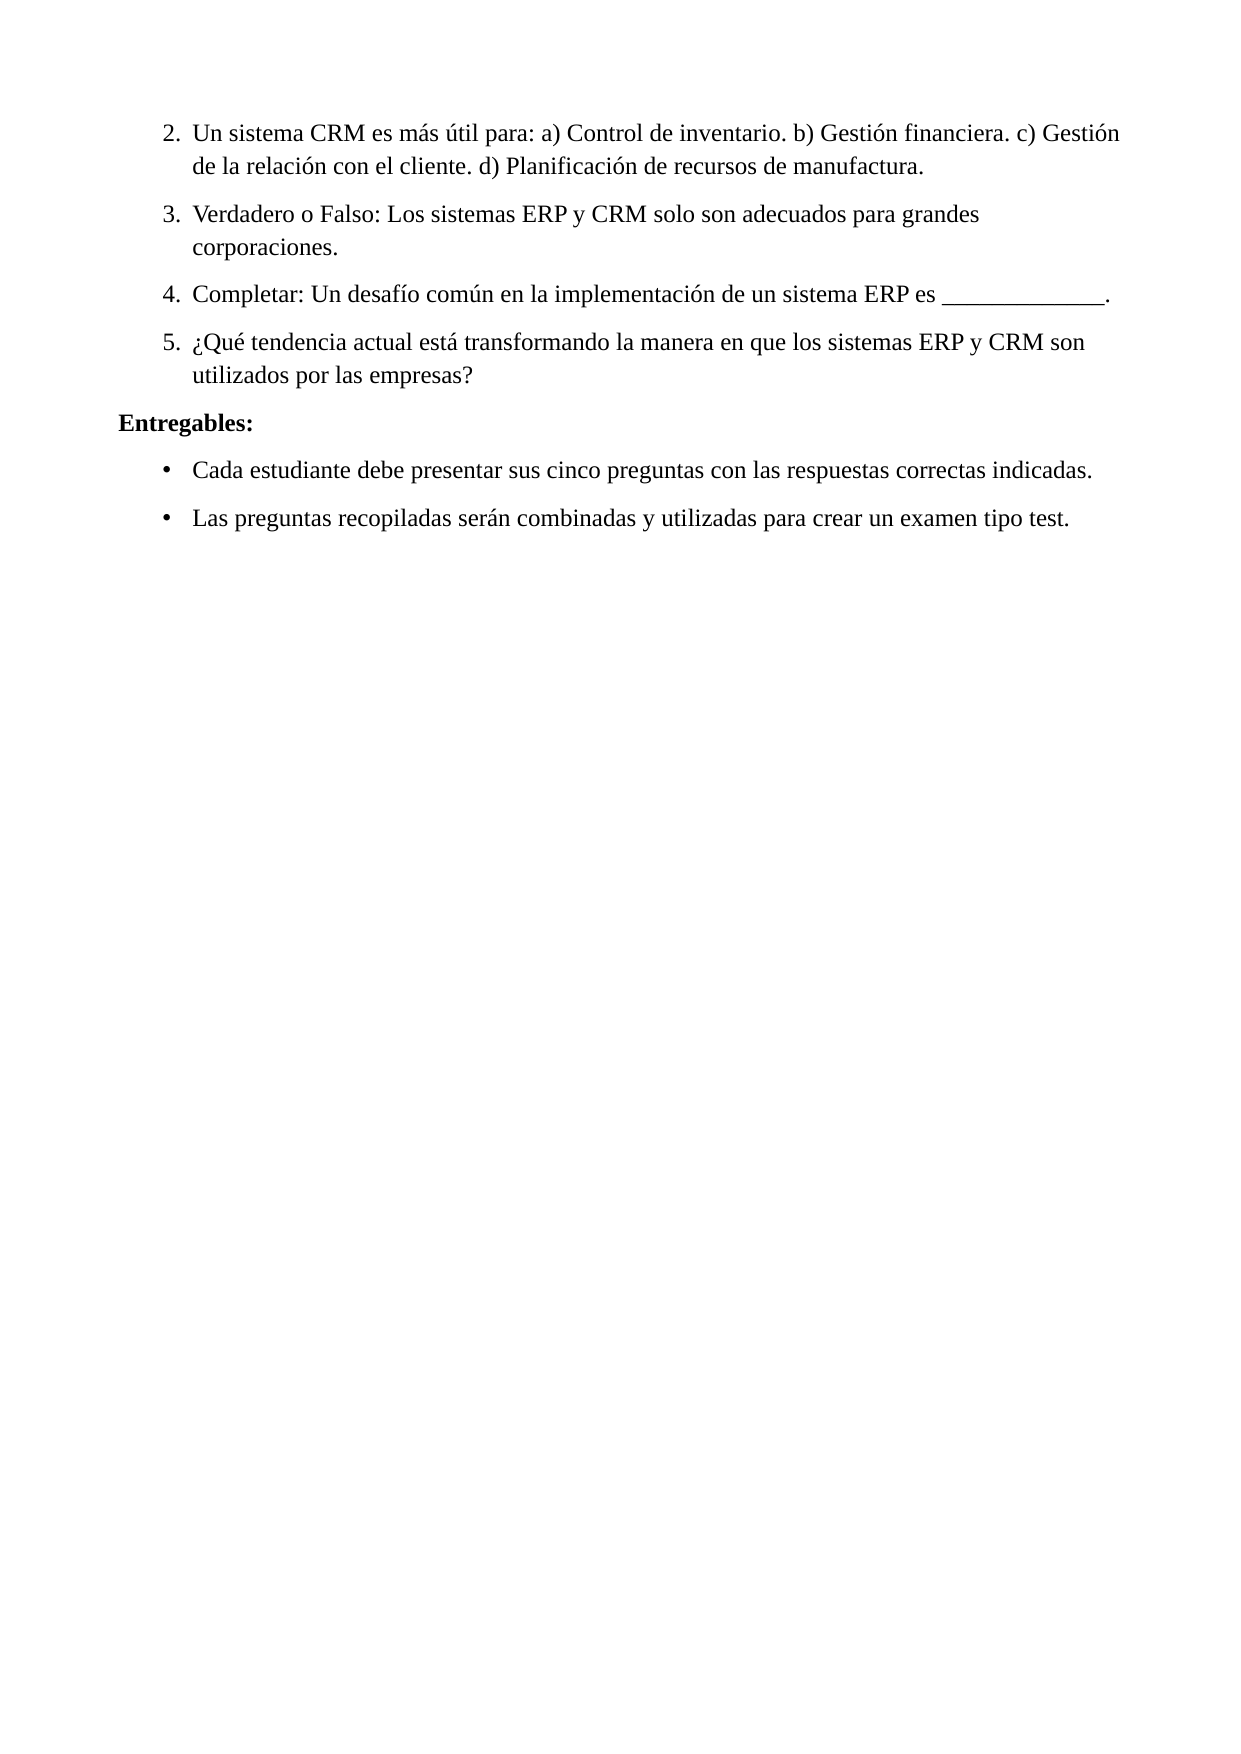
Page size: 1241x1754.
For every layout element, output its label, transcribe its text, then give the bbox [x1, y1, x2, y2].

list Las preguntas recopiladas serán combinadas y utilizadas para crear un examen tipo test. [162, 503, 1122, 532]
list Un sistema CRM es más útil para: a) Control de inventario. b) Gestión financiera. c) Gestión de la relación con el cliente. d) Planificación de recursos de manufactura. [162, 118, 1122, 180]
text Entregables: [118, 408, 1122, 436]
list Verdadero o Falso: Los sistemas ERP y CRM solo son adecuados para grandes corporaciones. [162, 199, 1122, 261]
list Completar: Un desafío común en la implementación de un sistema ERP es _____________. [162, 279, 1122, 308]
list Cada estudiante debe presentar sus cinco preguntas con las respuestas correctas indicadas. [162, 455, 1122, 484]
list ¿Qué tendencia actual está transformando la manera en que los sistemas ERP y CRM son utilizados por las empresas? [162, 327, 1122, 389]
